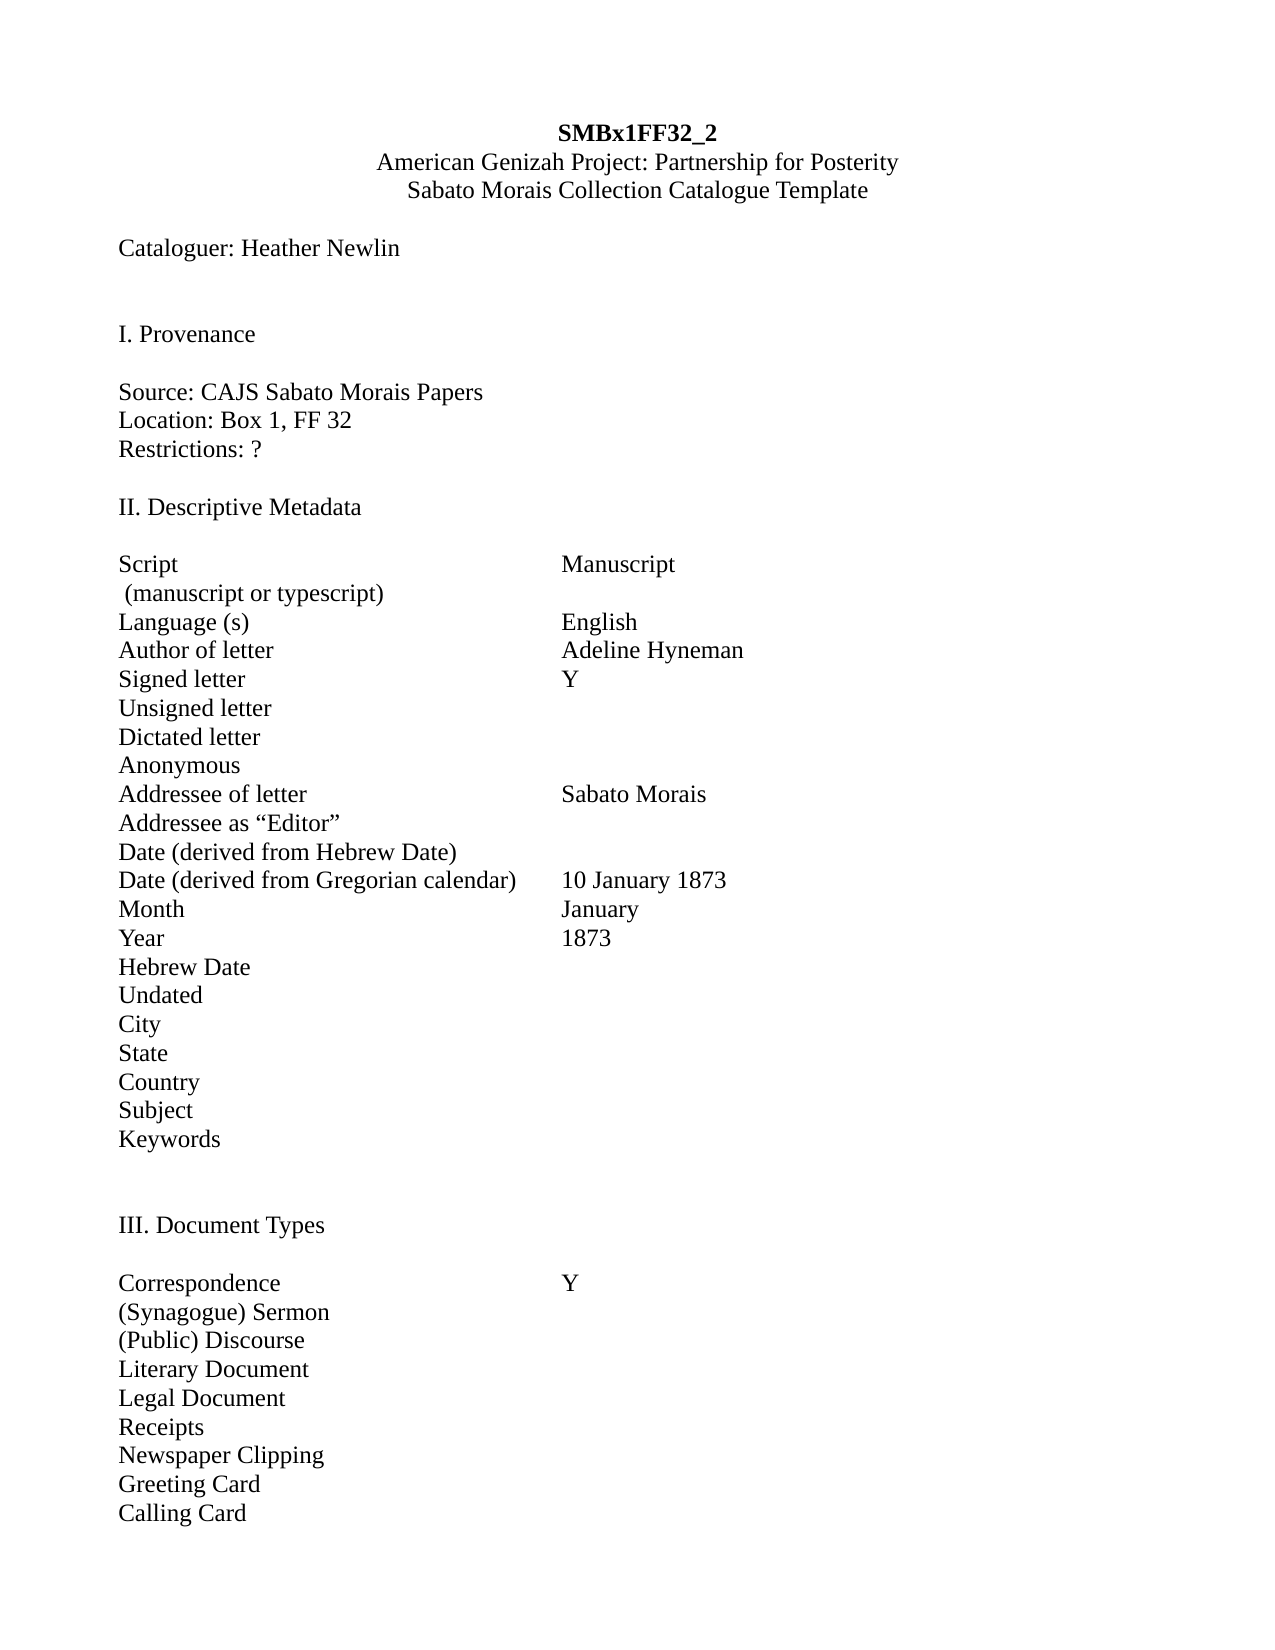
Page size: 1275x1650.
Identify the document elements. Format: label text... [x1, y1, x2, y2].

text Literary Document [118, 1354, 1157, 1383]
text Dictated letter [118, 722, 1157, 751]
text Unsigned letter [118, 693, 1157, 722]
text (Synagogue) Sermon [118, 1297, 1157, 1326]
text Hebrew Date [118, 952, 1157, 981]
text Source: CAJS Sabato Morais Papers [118, 377, 1157, 406]
text Sabato Morais Collection Catalogue Template [118, 176, 1157, 204]
text I. Provenance [118, 319, 1157, 348]
text SMBx1FF32_2 [118, 118, 1157, 147]
text Date (derived from Gregorian calendar) 10 January 1873 [118, 866, 1157, 894]
text Greeting Card [118, 1469, 1157, 1498]
text Calling Card [118, 1498, 1157, 1527]
text Addressee of letter Sabato Morais [118, 779, 1157, 808]
text (manuscript or typescript) [118, 578, 1157, 607]
text Year 1873 [118, 923, 1157, 952]
text Correspondence Y [118, 1268, 1157, 1297]
text Keywords [118, 1124, 1157, 1153]
text (Public) Discourse [118, 1326, 1157, 1354]
text Restrictions: ? [118, 434, 1157, 463]
text Cataloguer: Heather Newlin [118, 233, 1157, 262]
text Newspaper Clipping [118, 1441, 1157, 1469]
text Addressee as “Editor” [118, 808, 1157, 837]
text Anonymous [118, 751, 1157, 779]
text Month January [118, 894, 1157, 923]
text Script Manuscript [118, 549, 1157, 578]
text Signed letter Y [118, 664, 1157, 693]
text III. Document Types [118, 1211, 1157, 1239]
text Location: Box 1, FF 32 [118, 406, 1157, 434]
text Undated [118, 981, 1157, 1009]
text American Genizah Project: Partnership for Posterity [118, 147, 1157, 176]
text II. Descriptive Metadata [118, 492, 1157, 521]
text Language (s) English [118, 607, 1157, 636]
text Country [118, 1067, 1157, 1096]
text Legal Document [118, 1383, 1157, 1412]
text Receipts [118, 1412, 1157, 1441]
text State [118, 1038, 1157, 1067]
text City [118, 1009, 1157, 1038]
text Subject [118, 1096, 1157, 1124]
text Author of letter Adeline Hyneman [118, 636, 1157, 664]
text Date (derived from Hebrew Date) [118, 837, 1157, 866]
